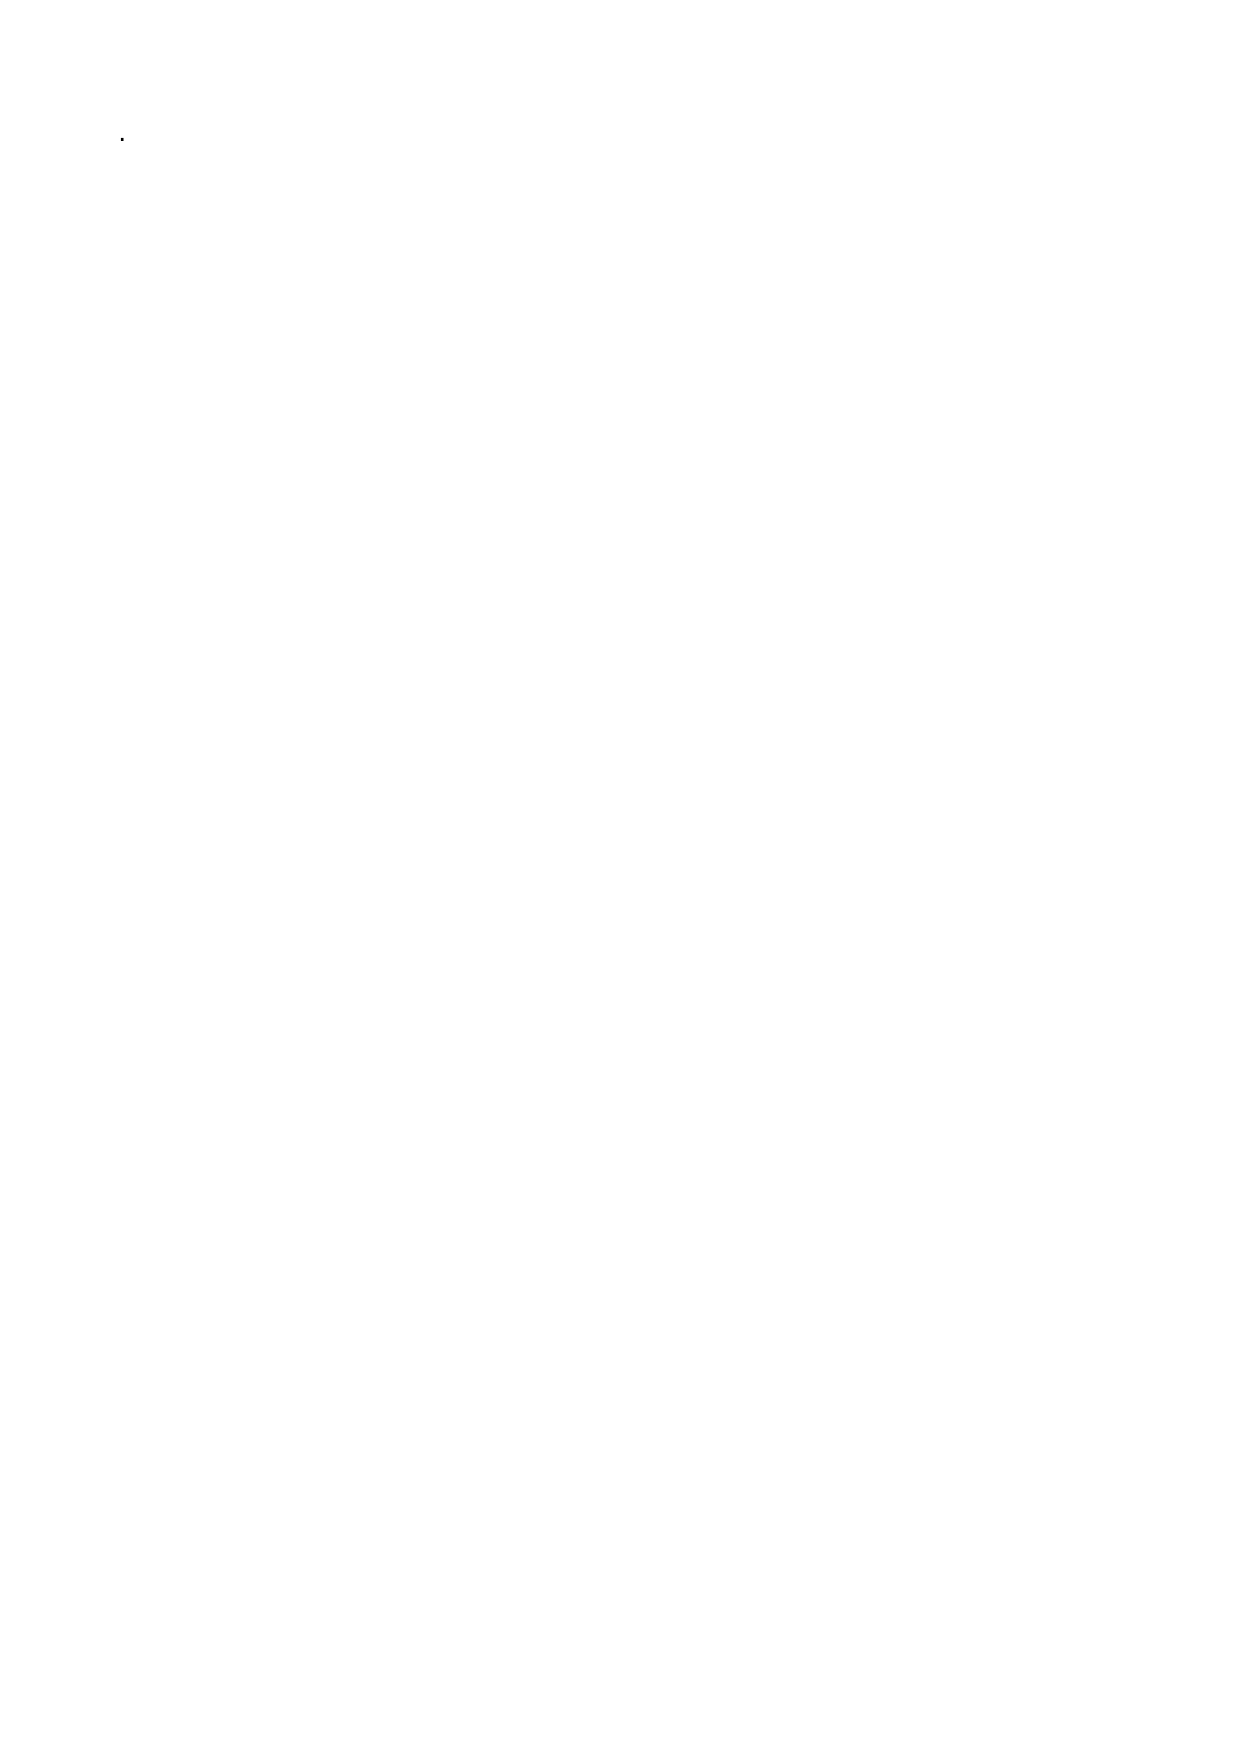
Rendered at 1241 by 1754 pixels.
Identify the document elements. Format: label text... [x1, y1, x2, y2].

text . [118, 118, 1122, 147]
